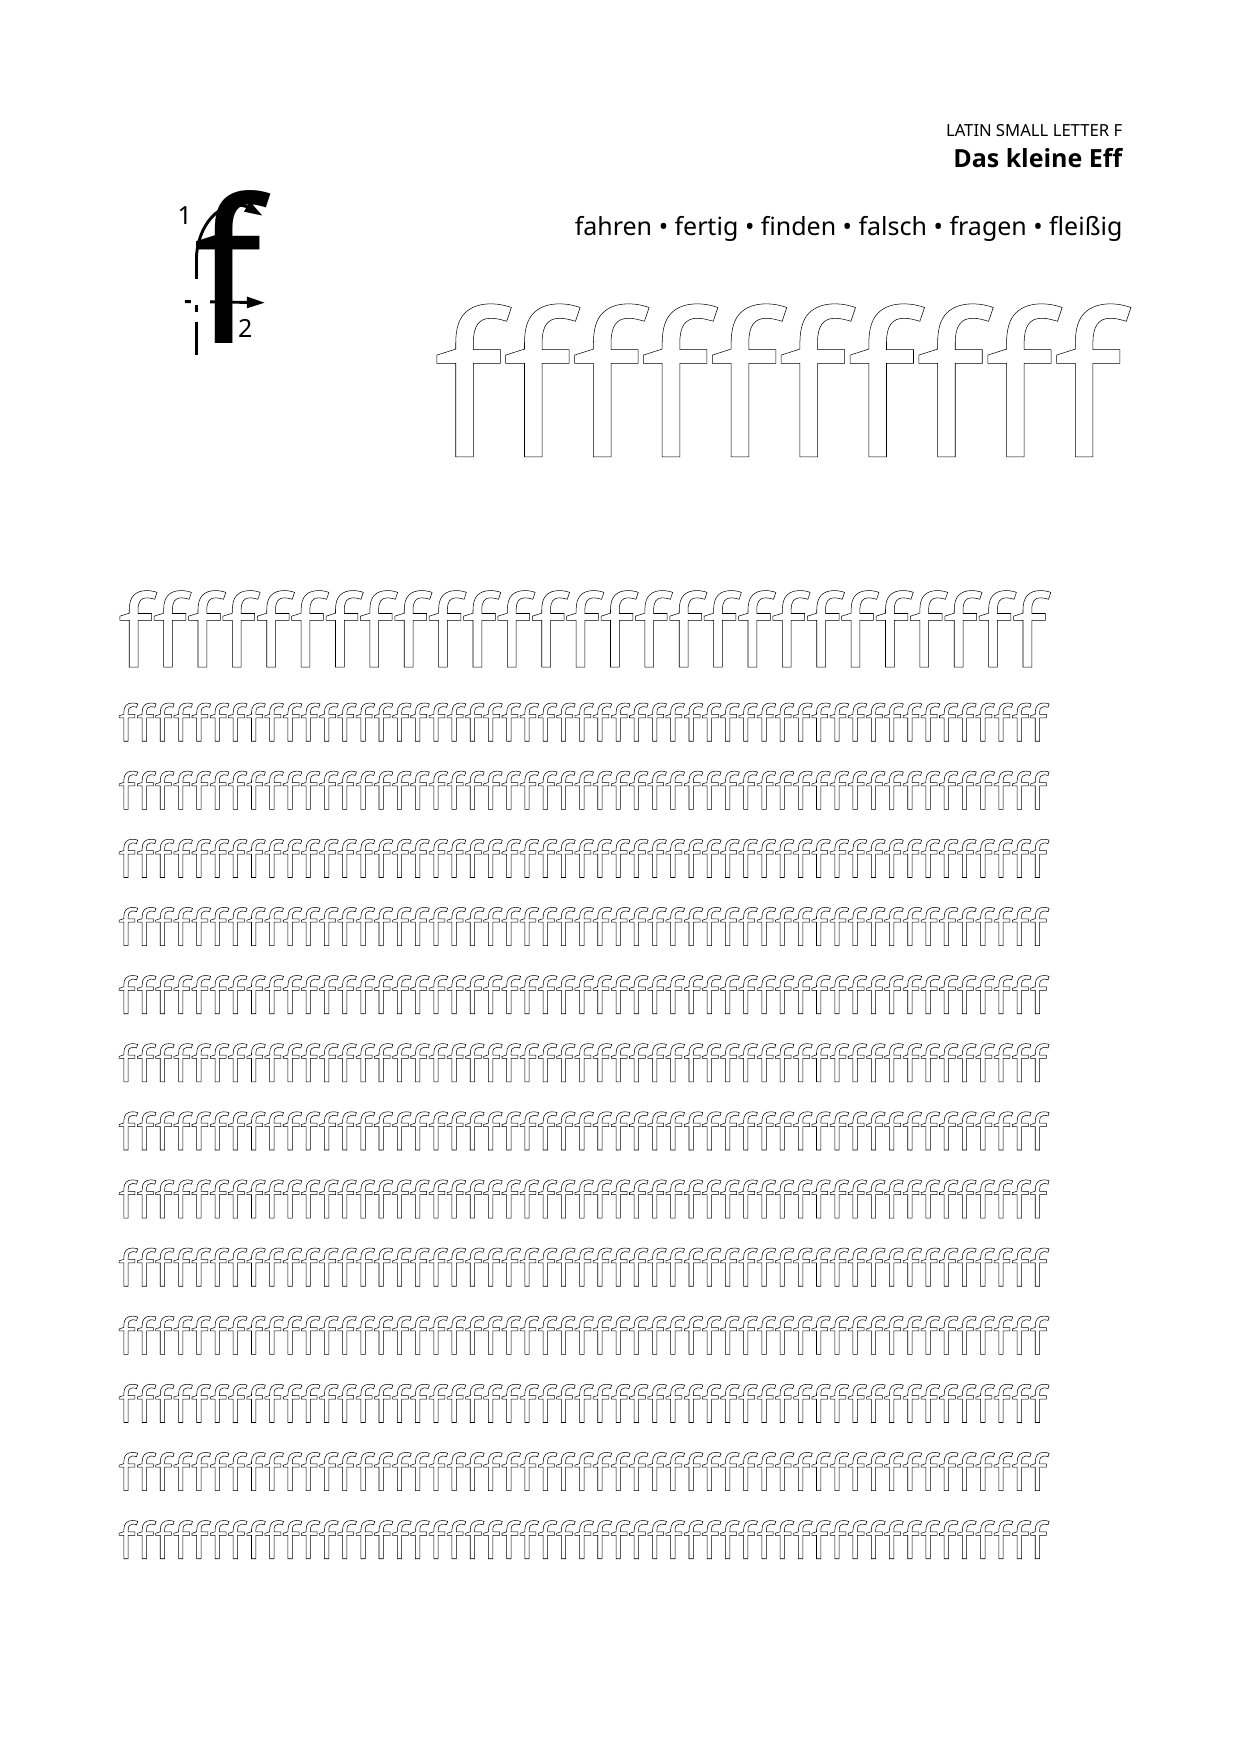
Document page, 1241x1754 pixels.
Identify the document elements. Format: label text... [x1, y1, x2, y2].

text fahren • fertig • finden • falsch • fragen • fleißig [232, 209, 1122, 243]
text f f f f f f f f f f f f f f f f f f f f f f f f f f f f f f f f f f f f f f f f f f f f f f f f f f f [118, 824, 1122, 892]
text f f f f f f f f f f f f f f f f f f f f f f f f f f f f f f f f f f f f f f f f f f f f f f f f f f f [118, 1369, 1122, 1437]
text f f f f f f f f f f f f f f f f f f f f f f f f f f f f f f f f f f f f f f f f f f f f f f f f f f f [118, 892, 1122, 960]
text f f f f f f f f f f f f f f f f f f f f f f f f f f f f f f f f f f f f f f f f f f f f f f f f f f f [118, 1301, 1122, 1369]
text f f f f f f f f f f f f f f f f f f f f f f f f f f f f f f f f f f f f f f f f f f f f f f f f f f f [118, 1233, 1122, 1301]
text LATIN SMALL LETTER F [118, 118, 1122, 141]
text f f f f f f f f f f f f f f f f f f f f f f f f f f f f f f f f f f f f f f f f f f f f f f f f f f f [118, 1028, 1122, 1097]
text f f f f f f f f f f f f f f f f f f f f f f f f f f f f f f f f f f f f f f f f f f f f f f f f f f f [118, 1437, 1122, 1505]
text f f f f f f f f f f f f f f f f f f f f f f f f f f f f f f f f f f f f f f f f f f f f f f f f f f f [118, 1505, 1122, 1573]
text fahren • fertig • finden • falsch • fragen • fleißig [118, 209, 217, 243]
text f f f f f f f f f f f f f f f f f f f f f f f f f f f f f f f f f f f f f f f f f f f f f f f f f f f [118, 688, 1122, 756]
text f f f f f f f f f f f f f f f f f f f f f f f f f f f f f f f f f f f f f f f f f f f f f f f f f f f [118, 1097, 1122, 1165]
text fffffffffffffffffffffffffff [118, 584, 1122, 688]
text ffffffffff [118, 243, 1122, 515]
text f f f f f f f f f f f f f f f f f f f f f f f f f f f f f f f f f f f f f f f f f f f f f f f f f f f [118, 1165, 1122, 1233]
text f f f f f f f f f f f f f f f f f f f f f f f f f f f f f f f f f f f f f f f f f f f f f f f f f f f [118, 756, 1122, 824]
text f f f f f f f f f f f f f f f f f f f f f f f f f f f f f f f f f f f f f f f f f f f f f f f f f f f [118, 960, 1122, 1028]
text Das kleine Eff [118, 141, 1122, 175]
